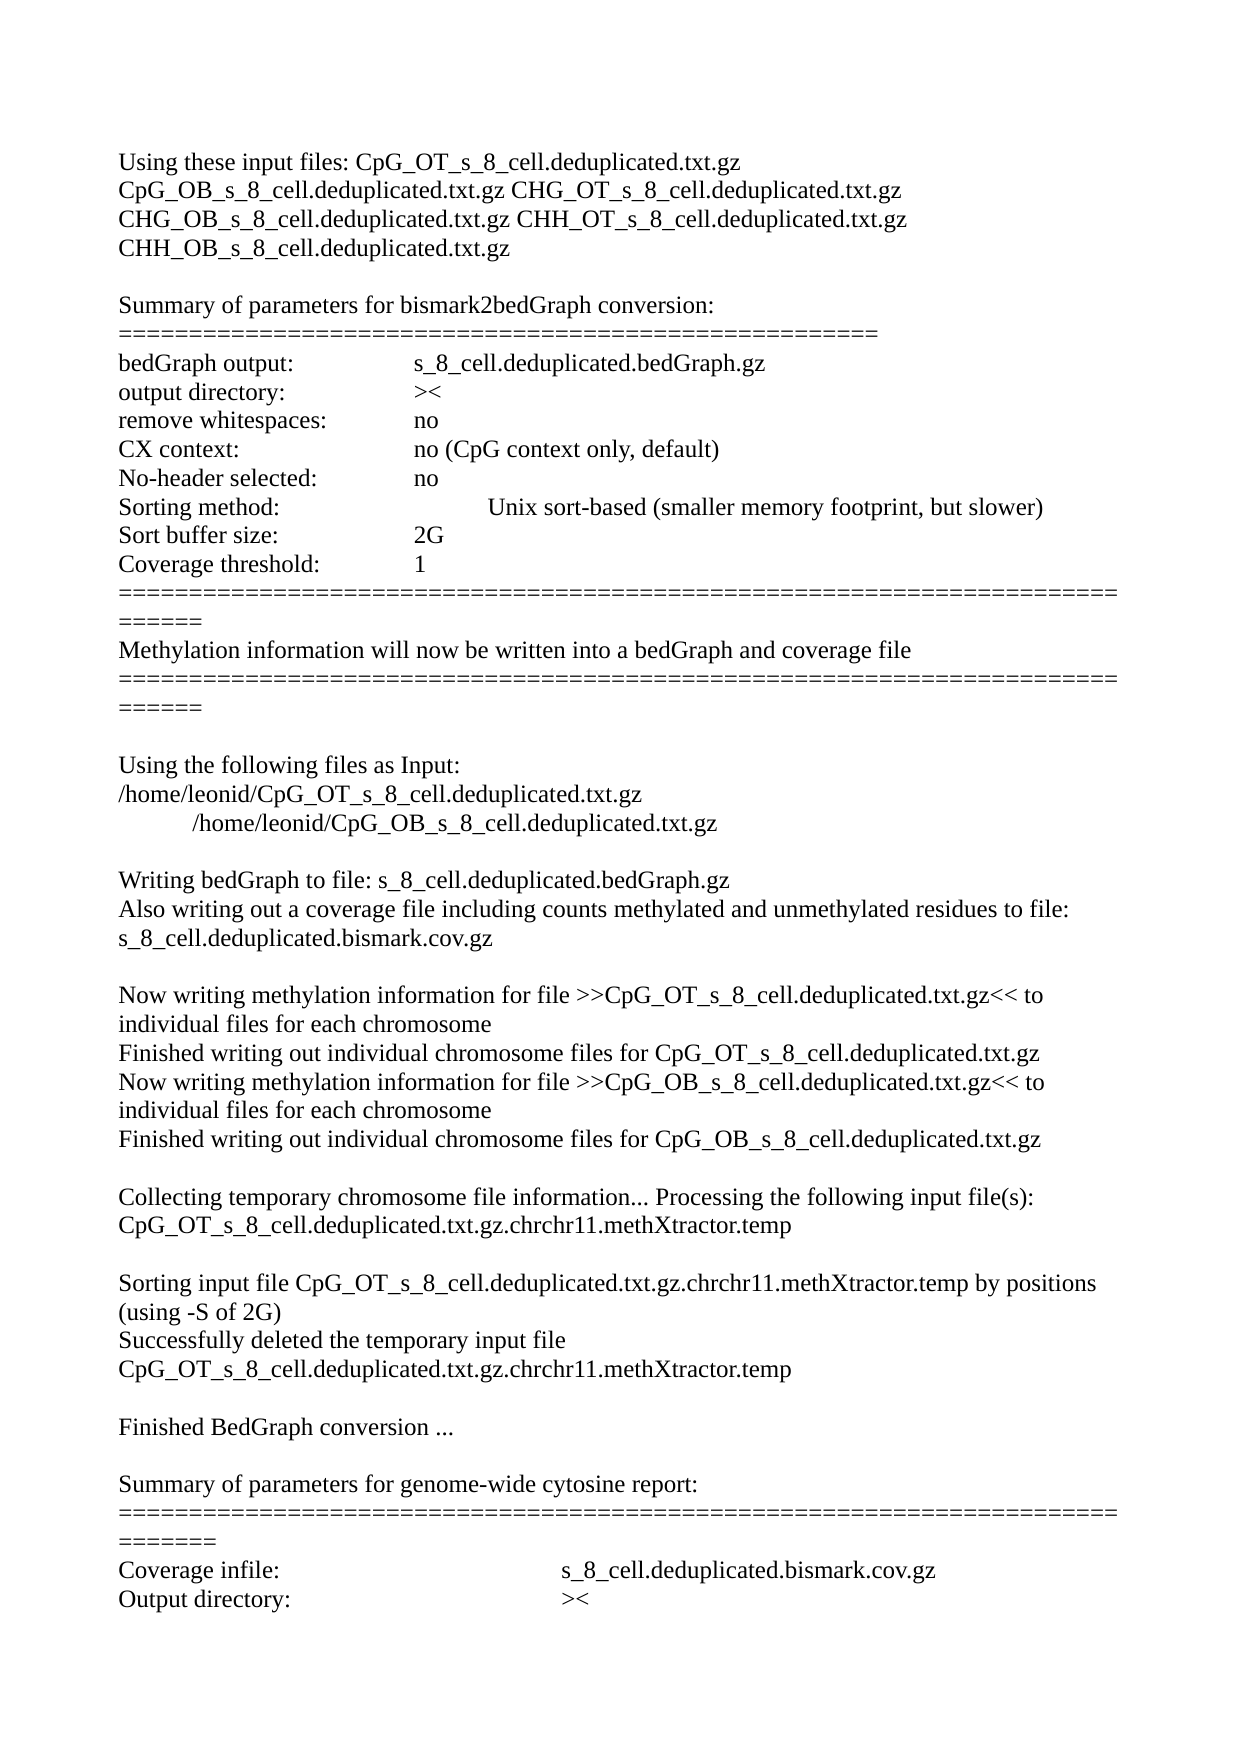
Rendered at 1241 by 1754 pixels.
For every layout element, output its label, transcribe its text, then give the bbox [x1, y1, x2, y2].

text Coverage threshold: 1 [118, 549, 1122, 578]
text Sorting input file CpG_OT_s_8_cell.deduplicated.txt.gz.chrchr11.methXtractor.temp by positions (using -S of 2G) [118, 1268, 1122, 1326]
text Now writing methylation information for file >>CpG_OB_s_8_cell.deduplicated.txt.gz<< to individual files for each chromosome [118, 1067, 1122, 1124]
text Successfully deleted the temporary input file CpG_OT_s_8_cell.deduplicated.txt.gz.chrchr11.methXtractor.temp [118, 1326, 1122, 1383]
text Collecting temporary chromosome file information... Processing the following input file(s): [118, 1182, 1122, 1211]
text Now writing methylation information for file >>CpG_OT_s_8_cell.deduplicated.txt.gz<< to individual files for each chromosome [118, 981, 1122, 1038]
text Using the following files as Input: [118, 751, 1122, 779]
text ============================================================================== [118, 1498, 1122, 1556]
text Sorting method: Unix sort-based (smaller memory footprint, but slower) [118, 492, 1122, 521]
text Finished writing out individual chromosome files for CpG_OB_s_8_cell.deduplicated.txt.gz [118, 1124, 1122, 1153]
text /home/leonid/CpG_OT_s_8_cell.deduplicated.txt.gz /home/leonid/CpG_OB_s_8_cell.deduplicated.txt.gz [118, 779, 1122, 837]
text output directory: >< [118, 377, 1122, 406]
text Finished BedGraph conversion ... [118, 1412, 1122, 1441]
text Finished writing out individual chromosome files for CpG_OT_s_8_cell.deduplicated.txt.gz [118, 1038, 1122, 1067]
text Also writing out a coverage file including counts methylated and unmethylated residues to file: s_8_cell.deduplicated.bismark.cov.gz [118, 894, 1122, 952]
text remove whitespaces: no [118, 406, 1122, 434]
text Coverage infile: s_8_cell.deduplicated.bismark.cov.gz [118, 1556, 1122, 1584]
text Methylation information will now be written into a bedGraph and coverage file [118, 636, 1122, 664]
text ====================================================== [118, 319, 1122, 348]
text Sort buffer size: 2G [118, 521, 1122, 549]
text Output directory: >< [118, 1584, 1122, 1613]
text ============================================================================= [118, 578, 1122, 636]
text Summary of parameters for bismark2bedGraph conversion: [118, 291, 1122, 319]
text Writing bedGraph to file: s_8_cell.deduplicated.bedGraph.gz [118, 866, 1122, 894]
text CX context: no (CpG context only, default) [118, 434, 1122, 463]
text Using these input files: CpG_OT_s_8_cell.deduplicated.txt.gz CpG_OB_s_8_cell.deduplicated.txt.gz CHG_OT_s_8_cell.deduplicated.txt.gz CHG_OB_s_8_cell.deduplicated.txt.gz CHH_OT_s_8_cell.deduplicated.txt.gz CHH_OB_s_8_cell.deduplicated.txt.gz [118, 147, 1122, 262]
text bedGraph output: s_8_cell.deduplicated.bedGraph.gz [118, 348, 1122, 377]
text Summary of parameters for genome-wide cytosine report: [118, 1469, 1122, 1498]
text No-header selected: no [118, 463, 1122, 492]
text ============================================================================= [118, 664, 1122, 722]
text CpG_OT_s_8_cell.deduplicated.txt.gz.chrchr11.methXtractor.temp [118, 1211, 1122, 1239]
